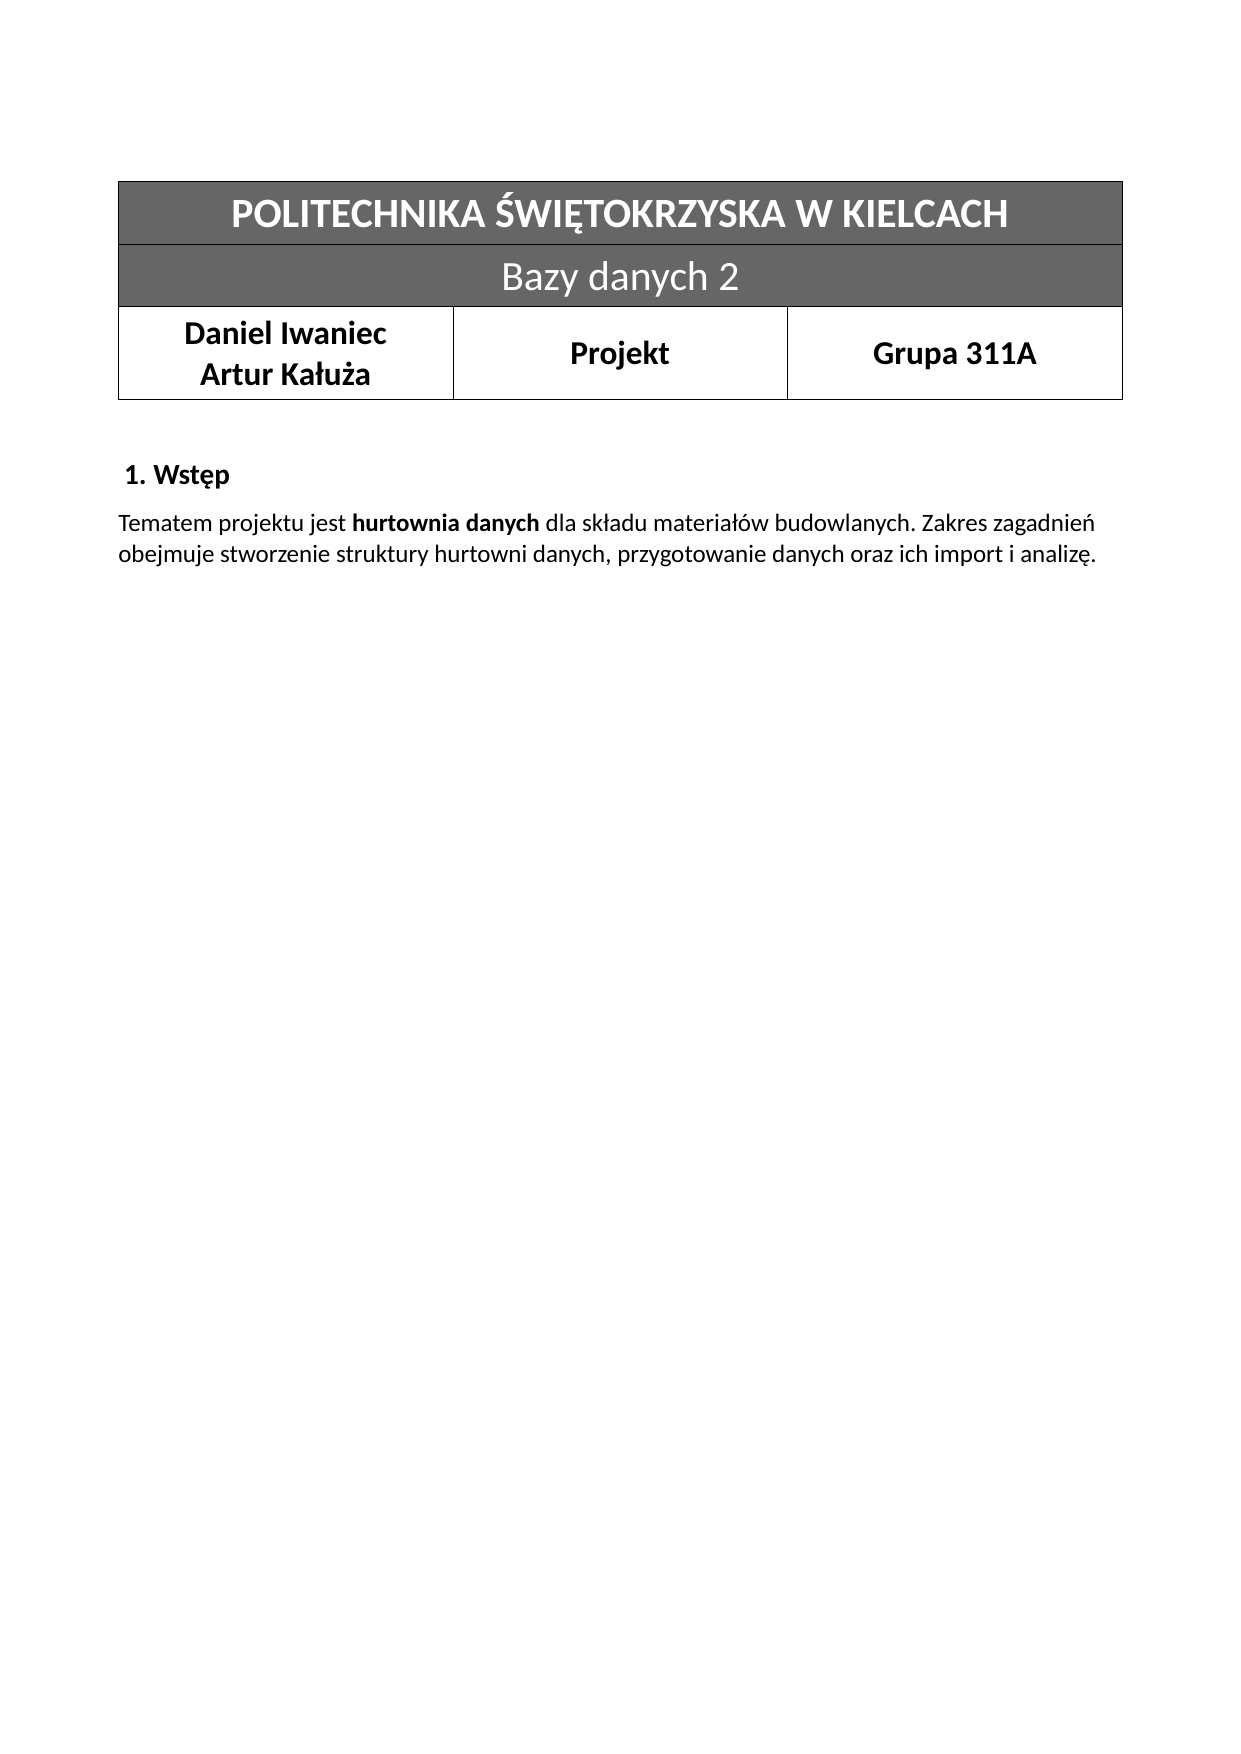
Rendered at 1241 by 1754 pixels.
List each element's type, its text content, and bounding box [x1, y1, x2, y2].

table_header 1. Wstęp [118, 450, 1122, 497]
text Tematem projektu jest hurtownia danych dla składu materiałów budowlanych. Zakres zagadnień obejmuje stworzenie struktury hurtowni danych, przygotowanie danych oraz ich import i analizę. [118, 507, 1122, 568]
table_cell Grupa 311A [788, 307, 1122, 399]
table_cell Bazy danych 2 [119, 245, 1122, 306]
table_cell Daniel Iwaniec Artur Kałuża [119, 307, 453, 399]
table_header POLITECHNIKA ŚWIĘTOKRZYSKA W KIELCACH [119, 182, 1122, 244]
table_cell Projekt [454, 307, 787, 399]
